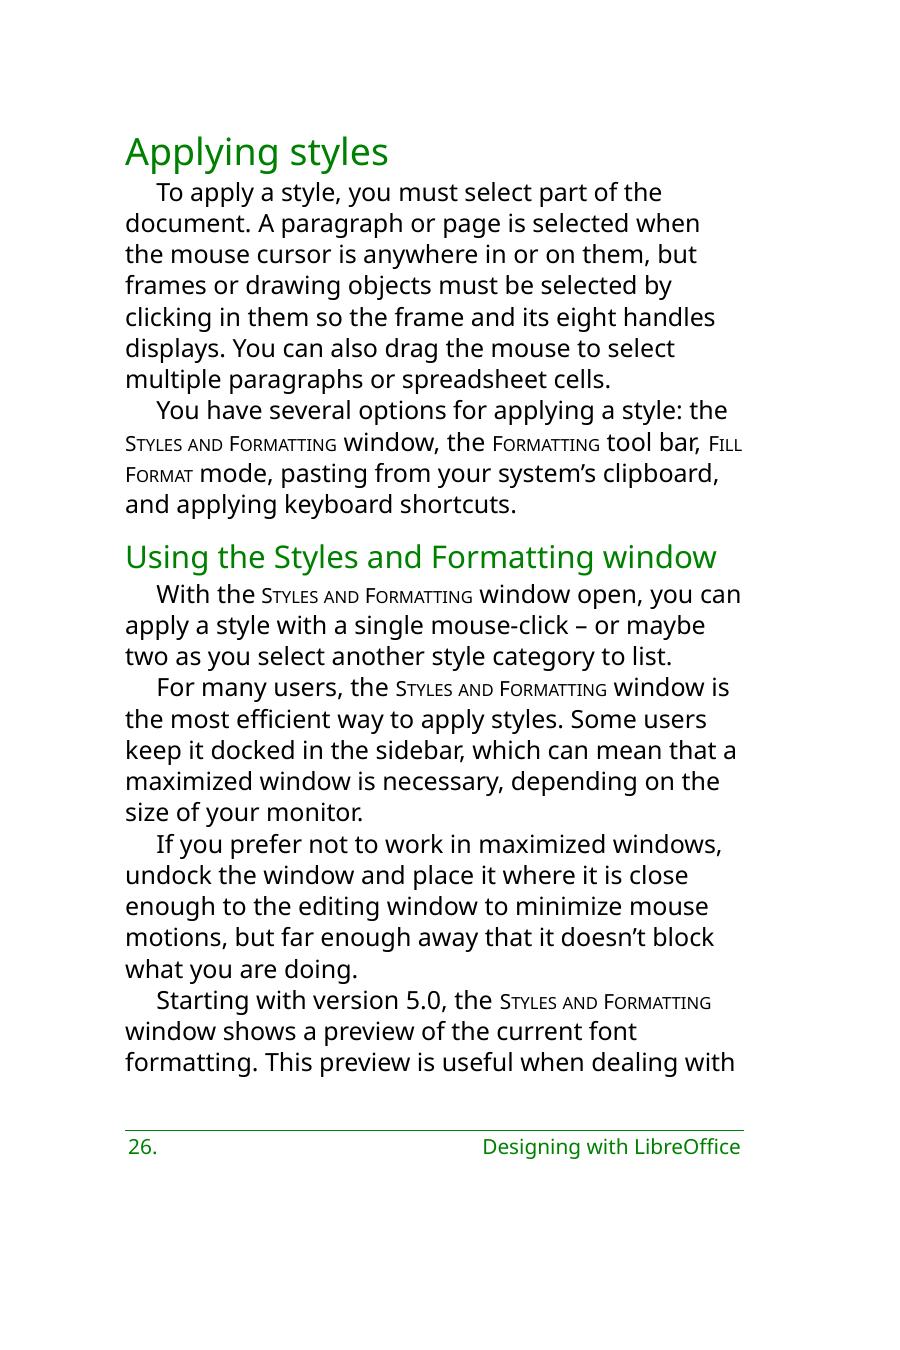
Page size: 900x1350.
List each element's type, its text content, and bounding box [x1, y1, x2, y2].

text Starting with version 5.0, the Styles and Formatting window shows a preview of the current font formatting. This preview is useful when dealing with [125, 984, 744, 1078]
subtitle Using the Styles and Formatting window [125, 535, 744, 578]
subtitle Applying styles [125, 125, 744, 176]
text If you prefer not to work in maximized windows, undock the window and place it where it is close enough to the editing window to minimize mouse motions, but far enough away that it doesn’t block what you are doing. [125, 828, 744, 984]
text With the Styles and Formatting window open, you can apply a style with a single mouse-click – or maybe two as you select another style category to list. [125, 578, 744, 672]
text To apply a style, you must select part of the document. A paragraph or page is selected when the mouse cursor is anywhere in or on them, but frames or drawing objects must be selected by clicking in them so the frame and its eight handles displays. You can also drag the mouse to select multiple paragraphs or spreadsheet cells. [125, 176, 744, 395]
text You have several options for applying a style: the Styles and Formatting window, the Formatting tool bar, Fill Format mode, pasting from your system’s clipboard, and applying keyboard shortcuts. [125, 395, 744, 520]
text For many users, the Styles and Formatting window is the most efficient way to apply styles. Some users keep it docked in the sidebar, which can mean that a maximized window is necessary, depending on the size of your monitor. [125, 672, 744, 828]
